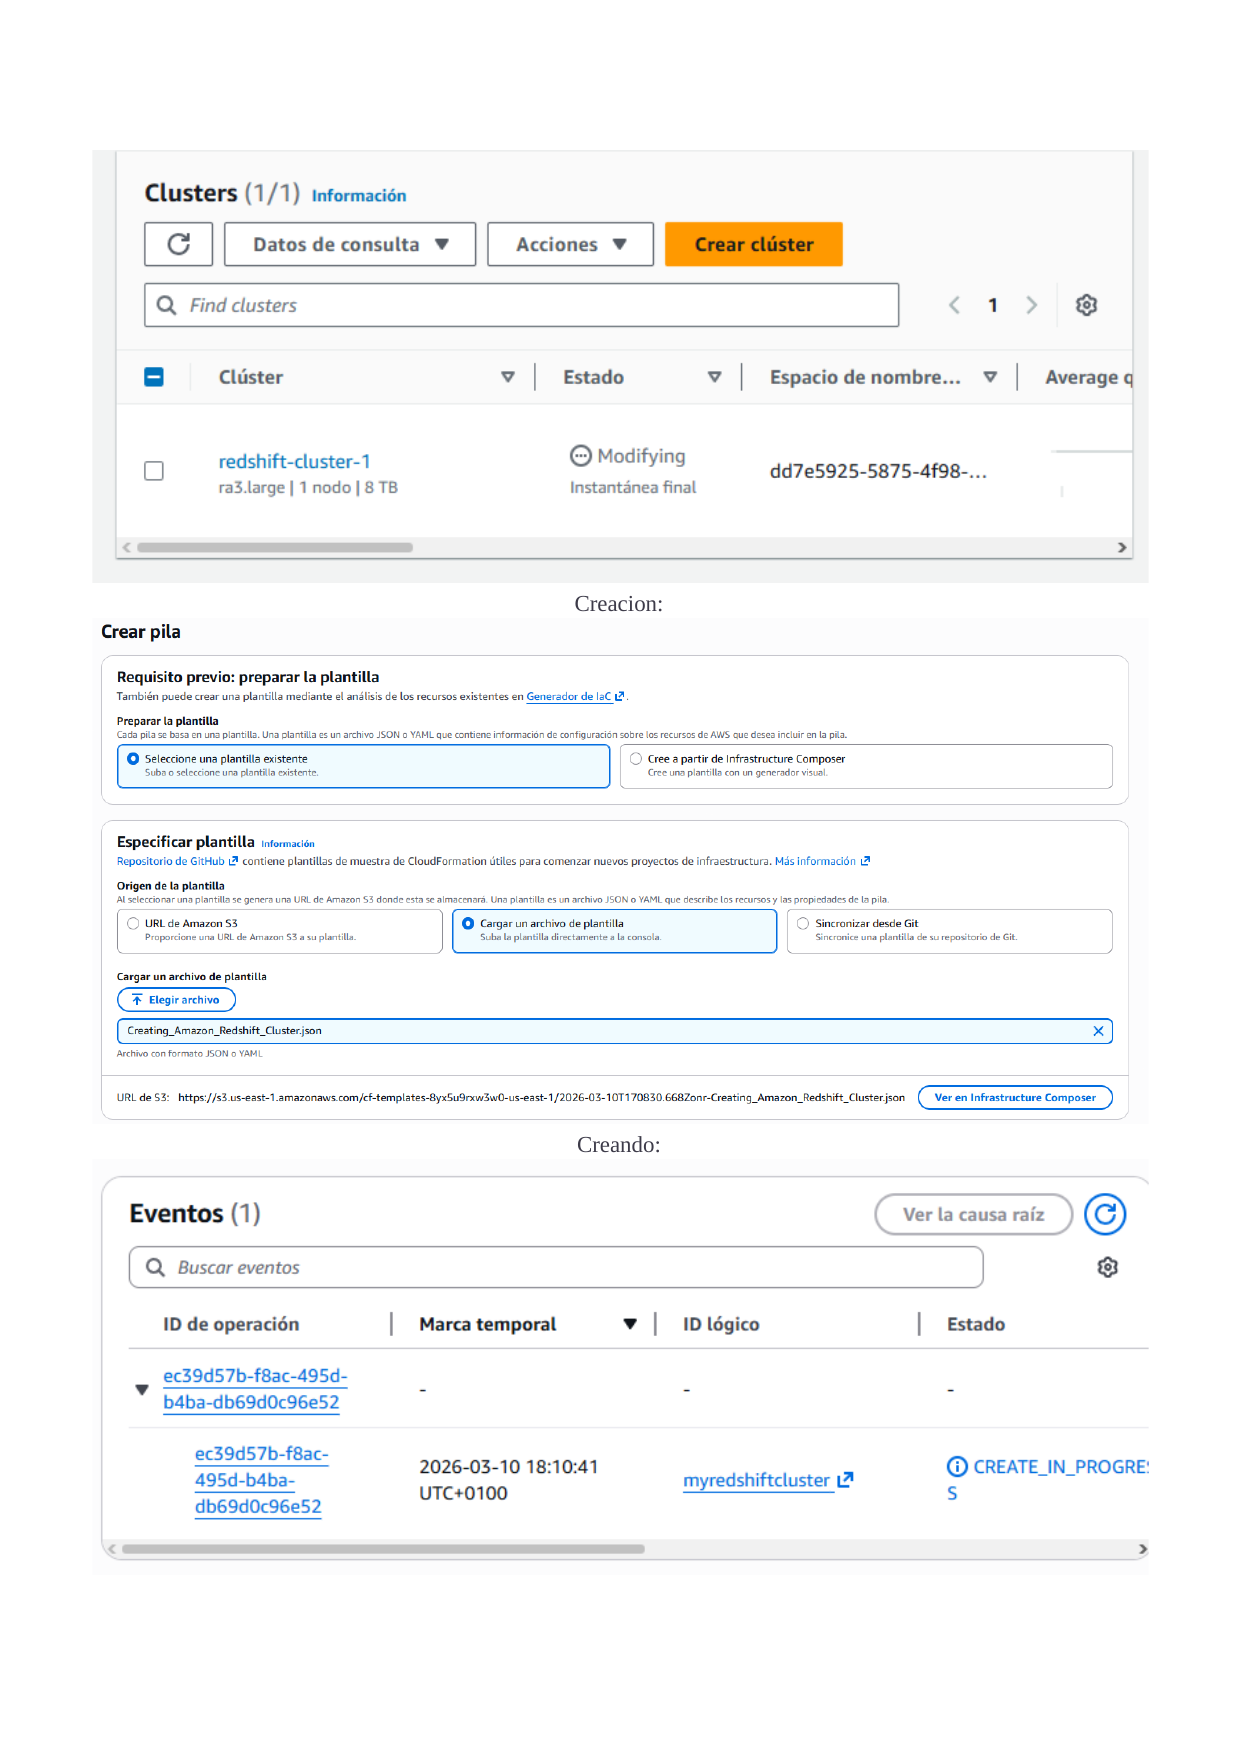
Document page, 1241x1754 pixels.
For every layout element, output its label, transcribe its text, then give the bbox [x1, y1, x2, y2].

text Creacion: [92, 590, 1145, 618]
text Creando: [92, 1132, 1145, 1159]
